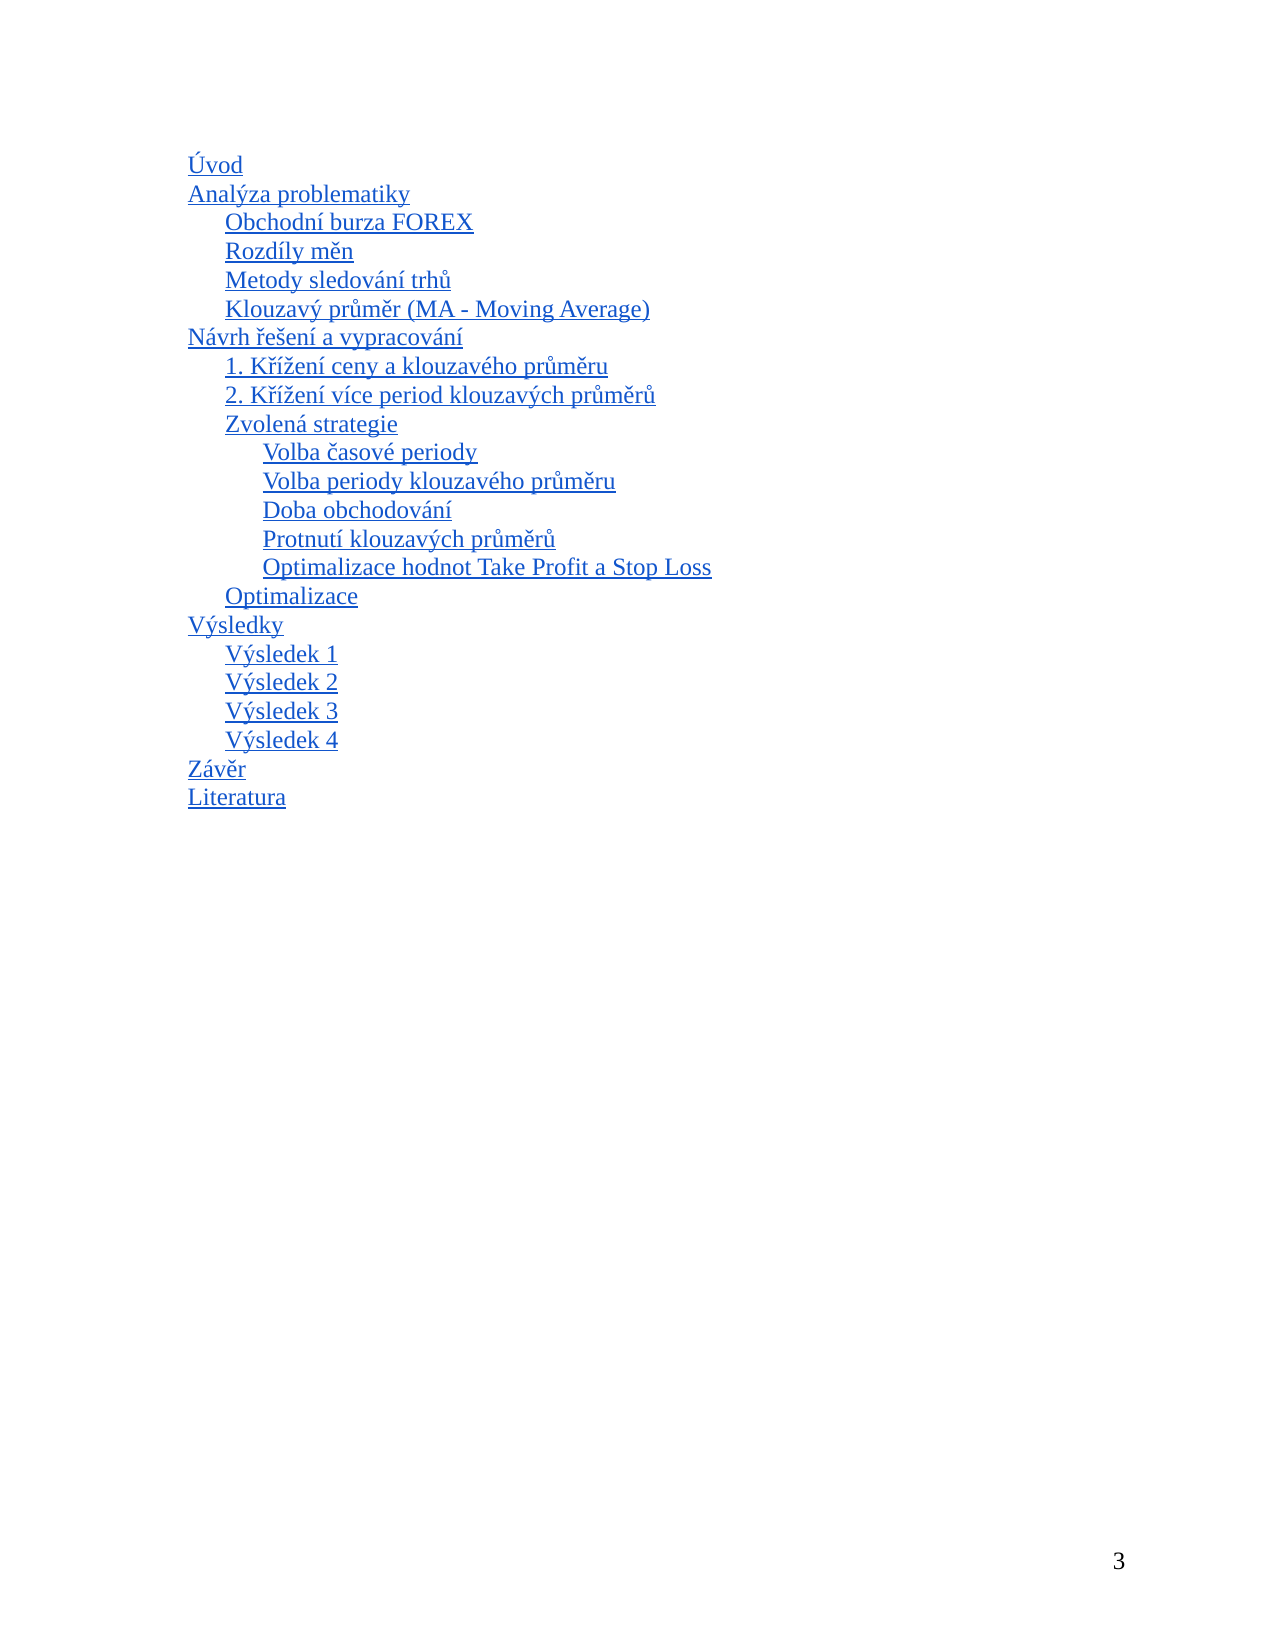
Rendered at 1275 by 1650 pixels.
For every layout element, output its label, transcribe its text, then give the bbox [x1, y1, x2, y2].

text Výsledky [187, 610, 1125, 639]
text Zvolená strategie [225, 409, 1125, 437]
text Úvod [187, 150, 1125, 179]
text 2. Křížení více period klouzavých průměrů [225, 380, 1125, 409]
text Literatura [187, 782, 1125, 811]
text Metody sledování trhů [225, 265, 1125, 294]
text Volba periody klouzavého průměru [262, 466, 1125, 495]
text Závěr [187, 754, 1125, 782]
text Výsledek 3 [225, 696, 1125, 725]
text 1. Křížení ceny a klouzavého průměru [225, 351, 1125, 380]
text Výsledek 2 [225, 667, 1125, 696]
text Optimalizace [225, 581, 1125, 610]
text Výsledek 1 [225, 639, 1125, 667]
text Klouzavý průměr (MA - Moving Average) [225, 294, 1125, 322]
text Návrh řešení a vypracování [187, 322, 1125, 351]
text Protnutí klouzavých průměrů [262, 524, 1125, 552]
text Doba obchodování [262, 495, 1125, 524]
text Rozdíly měn [225, 236, 1125, 265]
text Optimalizace hodnot Take Profit a Stop Loss [262, 552, 1125, 581]
text Výsledek 4 [225, 725, 1125, 754]
text Volba časové periody [262, 437, 1125, 466]
text Analýza problematiky [187, 179, 1125, 207]
text Obchodní burza FOREX [225, 207, 1125, 236]
